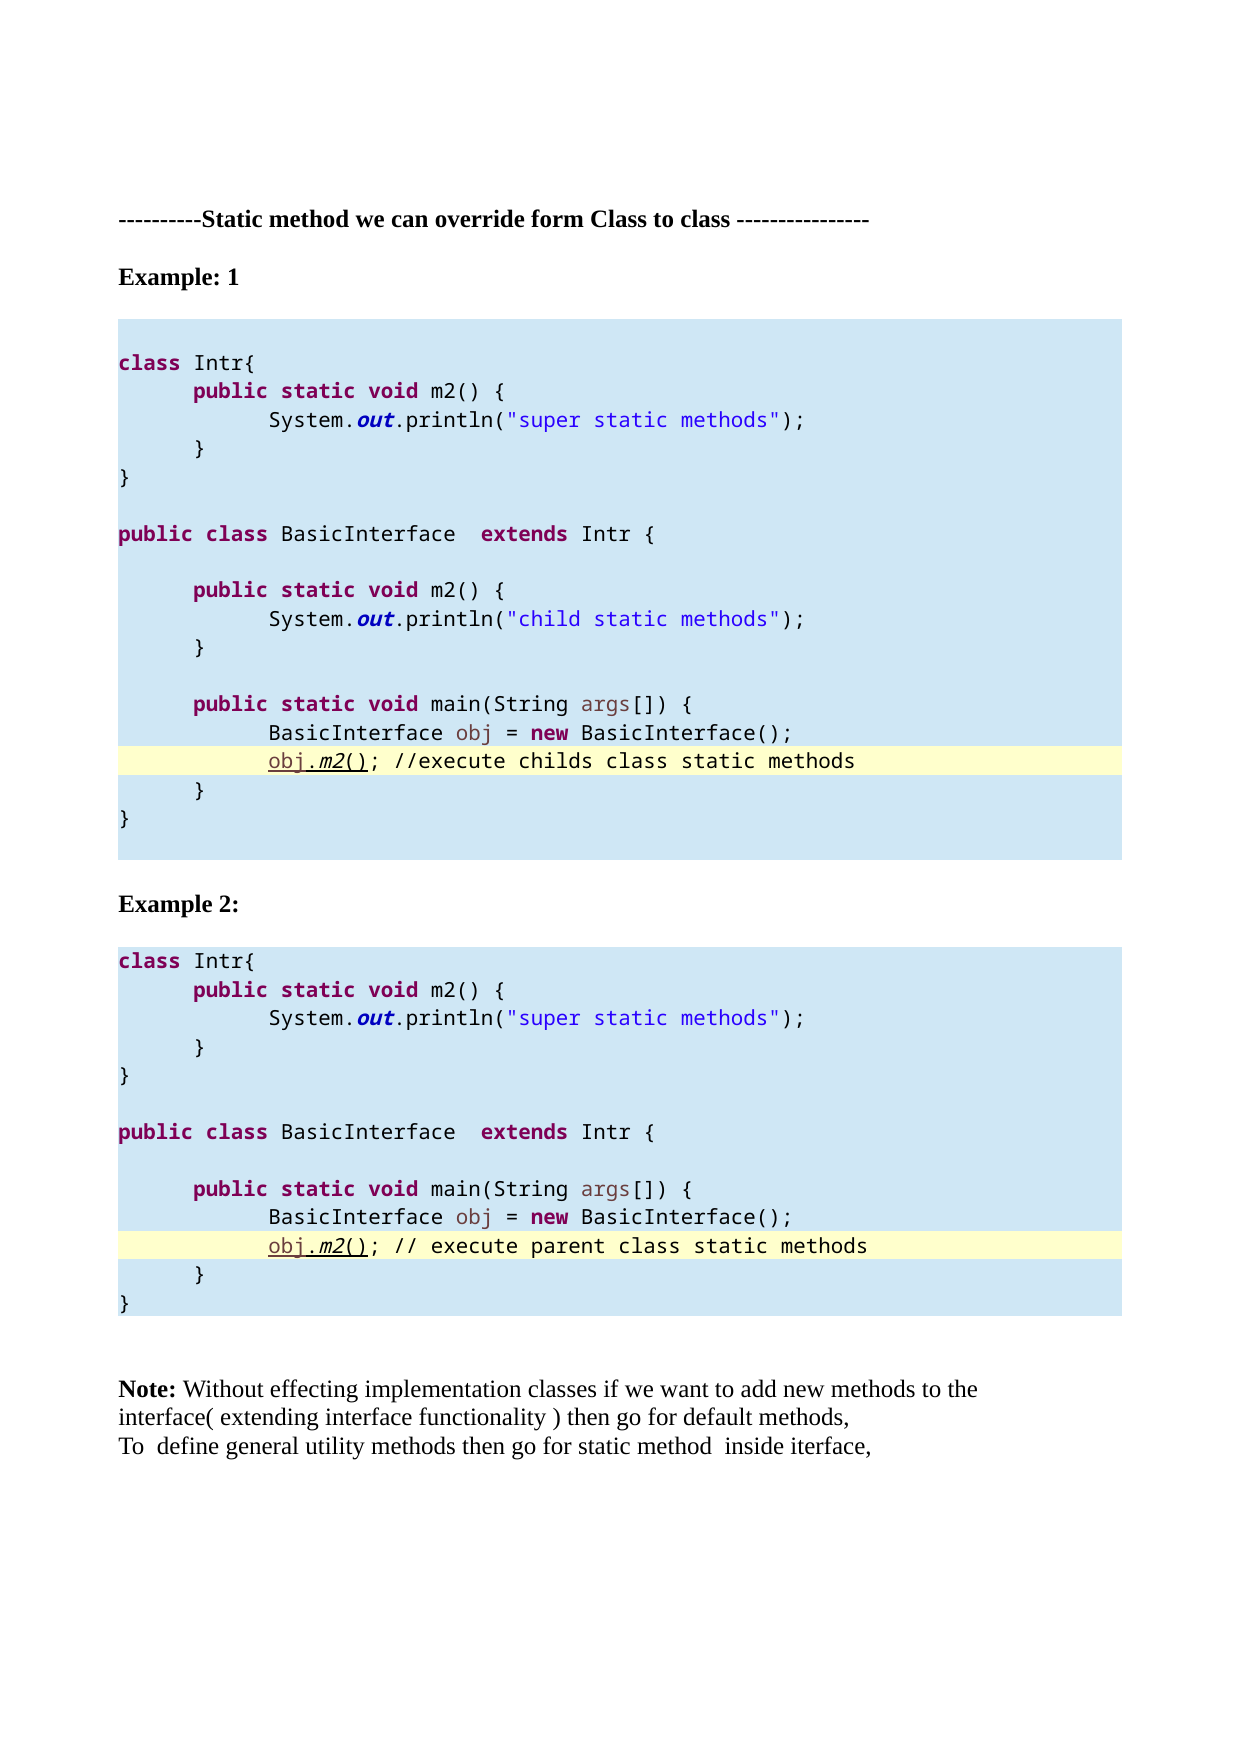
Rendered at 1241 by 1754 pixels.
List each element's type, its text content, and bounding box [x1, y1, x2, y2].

text public static void main(String args[]) { [118, 1174, 1122, 1202]
text public static void main(String args[]) { [118, 689, 1122, 718]
text BasicInterface obj = new BasicInterface(); [118, 1202, 1122, 1231]
text } [118, 1060, 1122, 1089]
text } [118, 462, 1122, 490]
text obj.m2(); //execute childs class static methods [118, 746, 1122, 775]
text } [118, 1288, 1122, 1316]
text public static void m2() { [118, 975, 1122, 1003]
text public class BasicInterface extends Intr { [118, 1117, 1122, 1146]
text obj.m2(); // execute parent class static methods [118, 1231, 1122, 1259]
text Note: Without effecting implementation classes if we want to add new methods to the interface( extending interface functionality ) then go for default methods, [118, 1374, 1122, 1431]
text public static void m2() { [118, 576, 1122, 604]
text System.out.println("super static methods"); [118, 405, 1122, 433]
text class Intr{ [118, 947, 1122, 975]
text } [118, 433, 1122, 462]
text BasicInterface obj = new BasicInterface(); [118, 718, 1122, 746]
text } [118, 1032, 1122, 1060]
text ----------Static method we can override form Class to class ---------------- [118, 204, 1122, 233]
text Example: 1 [118, 262, 1122, 291]
text } [118, 775, 1122, 803]
text } [118, 803, 1122, 832]
text To define general utility methods then go for static method inside iterface, [118, 1431, 1122, 1460]
text public static void m2() { [118, 377, 1122, 405]
text System.out.println("child static methods"); [118, 604, 1122, 632]
text class Intr{ [118, 348, 1122, 377]
text public class BasicInterface extends Intr { [118, 519, 1122, 547]
text System.out.println("super static methods"); [118, 1003, 1122, 1032]
text Example 2: [118, 889, 1122, 918]
text } [118, 632, 1122, 661]
text } [118, 1259, 1122, 1288]
